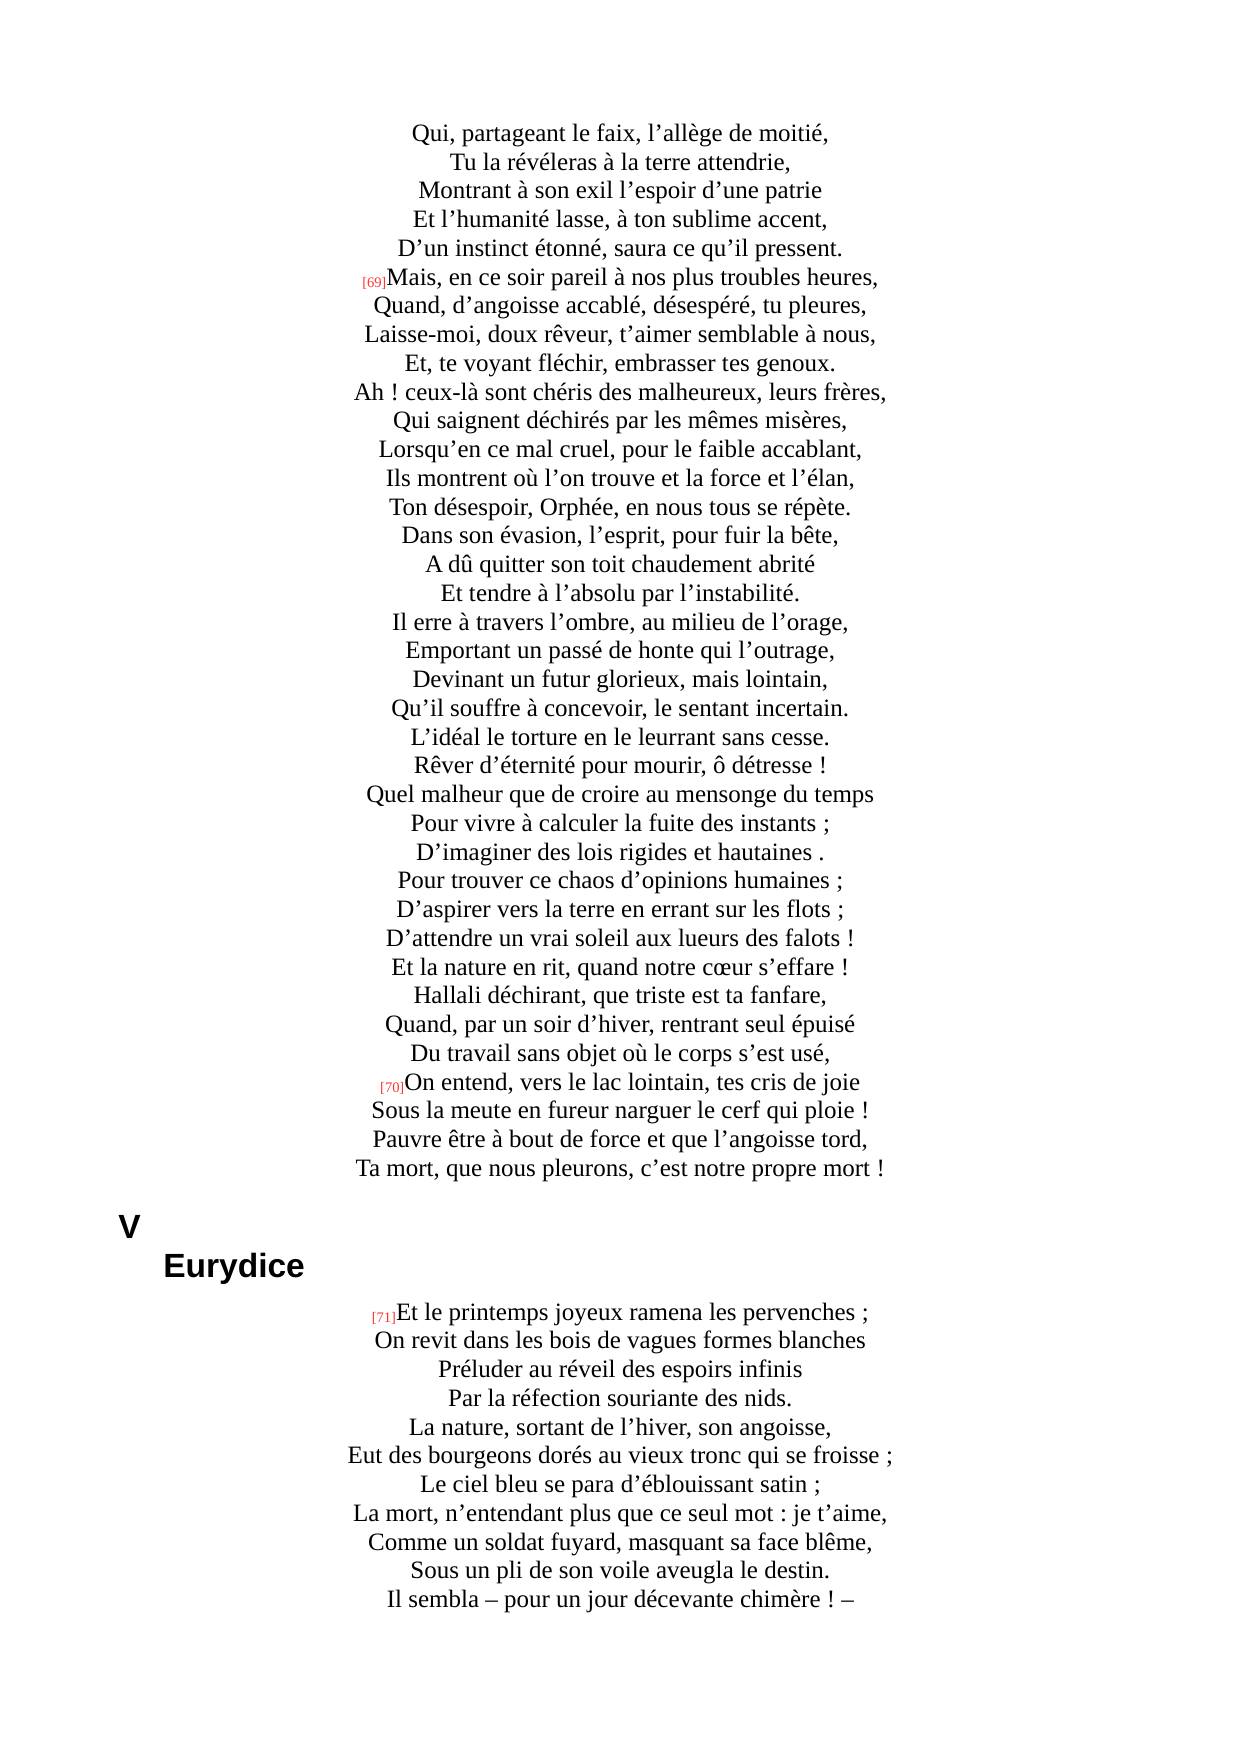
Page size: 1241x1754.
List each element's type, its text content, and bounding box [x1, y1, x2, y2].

text Pour trouver ce chaos d’opinions humaines ; [118, 866, 1122, 894]
text Qui saignent déchirés par les mêmes misères, [118, 406, 1122, 434]
text A dû quitter son toit chaudement abrité [118, 549, 1122, 578]
text Comme un soldat fuyard, masquant sa face blême, [118, 1527, 1122, 1555]
text Préluder au réveil des espoirs infinis [118, 1354, 1122, 1383]
text Et, te voyant fléchir, embrasser tes genoux. [118, 348, 1122, 377]
text [70]On entend, vers le lac lointain, tes cris de joie [118, 1067, 1122, 1096]
text Lorsqu’en ce mal cruel, pour le faible accablant, [118, 434, 1122, 463]
text Montrant à son exil l’espoir d’une patrie [118, 176, 1122, 204]
text La nature, sortant de l’hiver, son angoisse, [118, 1412, 1122, 1440]
text Eut des bourgeons dorés au vieux tronc qui se froisse ; [118, 1440, 1122, 1469]
text Qu’il souffre à concevoir, le sentant incertain. [118, 693, 1122, 722]
text On revit dans les bois de vagues formes blanches [118, 1325, 1122, 1354]
text D’imaginer des lois rigides et hautaines . [118, 837, 1122, 866]
text Quel malheur que de croire au mensonge du temps [118, 779, 1122, 808]
text Tu la révéleras à la terre attendrie, [118, 147, 1122, 176]
text Quand, par un soir d’hiver, rentrant seul épuisé [118, 1009, 1122, 1038]
text Et l’humanité lasse, à ton sublime accent, [118, 204, 1122, 233]
text Dans son évasion, l’esprit, pour fuir la bête, [118, 521, 1122, 549]
text [71]Et le printemps joyeux ramena les pervenches ; [118, 1297, 1122, 1325]
text Ta mort, que nous pleurons, c’est notre propre mort ! [118, 1153, 1122, 1182]
text Ton désespoir, Orphée, en nous tous se répète. [118, 492, 1122, 521]
text Par la réfection souriante des nids. [118, 1383, 1122, 1412]
text Et la nature en rit, quand notre cœur s’effare ! [118, 952, 1122, 981]
text Emportant un passé de honte qui l’outrage, [118, 636, 1122, 664]
text Quand, d’angoisse accablé, désespéré, tu pleures, [118, 291, 1122, 319]
text Il erre à travers l’ombre, au milieu de l’orage, [118, 607, 1122, 636]
text Laisse-moi, doux rêveur, t’aimer semblable à nous, [118, 319, 1122, 348]
text Ah ! ceux-là sont chéris des malheureux, leurs frères, [118, 377, 1122, 406]
text Pauvre être à bout de force et que l’angoisse tord, [118, 1124, 1122, 1153]
text Rêver d’éternité pour mourir, ô détresse ! [118, 751, 1122, 779]
text Du travail sans objet où le corps s’est usé, [118, 1038, 1122, 1067]
text La mort, n’entendant plus que ce seul mot : je t’aime, [118, 1498, 1122, 1527]
text Sous un pli de son voile aveugla le destin. [118, 1555, 1122, 1584]
text Sous la meute en fureur narguer le cerf qui ploie ! [118, 1096, 1122, 1124]
text Ils montrent où l’on trouve et la force et l’élan, [118, 463, 1122, 492]
text D’un instinct étonné, saura ce qu’il pressent. [118, 233, 1122, 262]
text D’aspirer vers la terre en errant sur les flots ; [118, 894, 1122, 923]
subtitle V Eurydice [118, 1207, 1122, 1284]
text Pour vivre à calculer la fuite des instants ; [118, 808, 1122, 837]
text D’attendre un vrai soleil aux lueurs des falots ! [118, 923, 1122, 952]
text Hallali déchirant, que triste est ta fanfare, [118, 981, 1122, 1009]
text L’idéal le torture en le leurrant sans cesse. [118, 722, 1122, 751]
text Et tendre à l’absolu par l’instabilité. [118, 578, 1122, 607]
text [69]Mais, en ce soir pareil à nos plus troubles heures, [118, 262, 1122, 291]
text Le ciel bleu se para d’éblouissant satin ; [118, 1469, 1122, 1498]
text Qui, partageant le faix, l’allège de moitié, [118, 118, 1122, 147]
text Il sembla – pour un jour décevante chimère ! – [118, 1584, 1122, 1613]
text Devinant un futur glorieux, mais lointain, [118, 664, 1122, 693]
